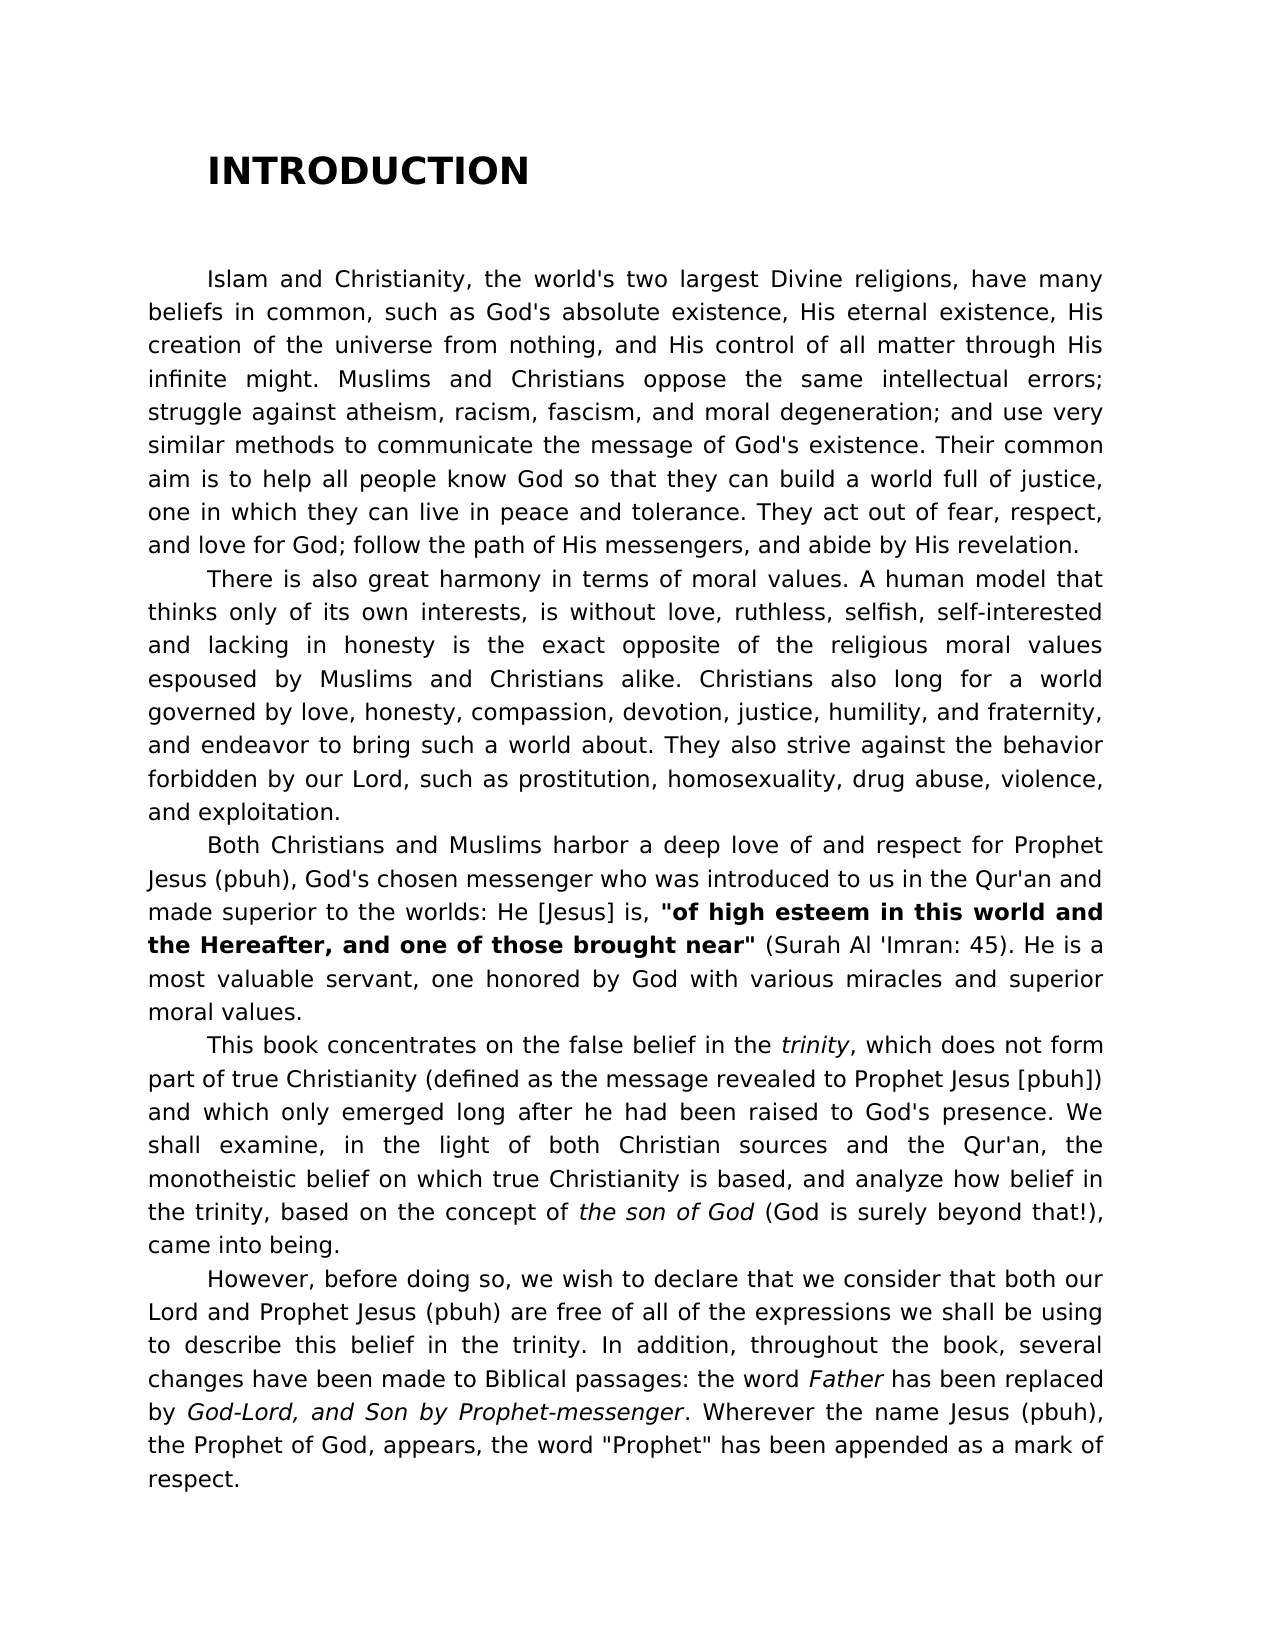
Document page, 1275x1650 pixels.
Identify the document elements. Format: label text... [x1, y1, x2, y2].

text However, before doing so, we wish to declare that we consider that both our Lord and Prophet Jesus (pbuh) are free of all of the expressions we shall be using to describe this belief in the trinity. In addition, throughout the book, several changes have been made to Biblical passages: the word Father has been replaced by God-Lord, and Son by Prophet-messenger. Wherever the name Jesus (pbuh), the Prophet of God, appears, the word "Prophet" has been appended as a mark of respect. [148, 1260, 1104, 1494]
text INTRODUCTION [148, 150, 1104, 194]
text Both Christians and Muslims harbor a deep love of and respect for Prophet Jesus (pbuh), God's chosen messenger who was introduced to us in the Qur'an and made superior to the worlds: He [Jesus] is, "of high esteem in this world and the Hereafter, and one of those brought near" (Surah Al 'Imran: 45). He is a most valuable servant, one honored by God with various miracles and superior moral values. [148, 827, 1104, 1027]
text There is also great harmony in terms of moral values. A human model that thinks only of its own interests, is without love, ruthless, selfish, self-interested and lacking in honesty is the exact opposite of the religious moral values espoused by Muslims and Christians alike. Christians also long for a world governed by love, honesty, compassion, devotion, justice, humility, and fraternity, and endeavor to bring such a world about. They also strive against the behavior forbidden by our Lord, such as prostitution, homosexuality, drug abuse, violence, and exploitation. [148, 560, 1104, 827]
text This book concentrates on the false belief in the trinity, which does not form part of true Christianity (defined as the message revealed to Prophet Jesus [pbuh]) and which only emerged long after he had been raised to God's presence. We shall examine, in the light of both Christian sources and the Qur'an, the monotheistic belief on which true Christianity is based, and analyze how belief in the trinity, based on the concept of the son of God (God is surely beyond that!), came into being. [148, 1027, 1104, 1260]
text Islam and Christianity, the world's two largest Divine religions, have many beliefs in common, such as God's absolute existence, His eternal existence, His creation of the universe from nothing, and His control of all matter through His infinite might. Muslims and Christians oppose the same intellectual errors; struggle against atheism, racism, fascism, and moral degeneration; and use very similar methods to communicate the message of God's existence. Their common aim is to help all people know God so that they can build a world full of justice, one in which they can live in peace and tolerance. They act out of fear, respect, and love for God; follow the path of His messengers, and abide by His revelation. [148, 260, 1104, 560]
